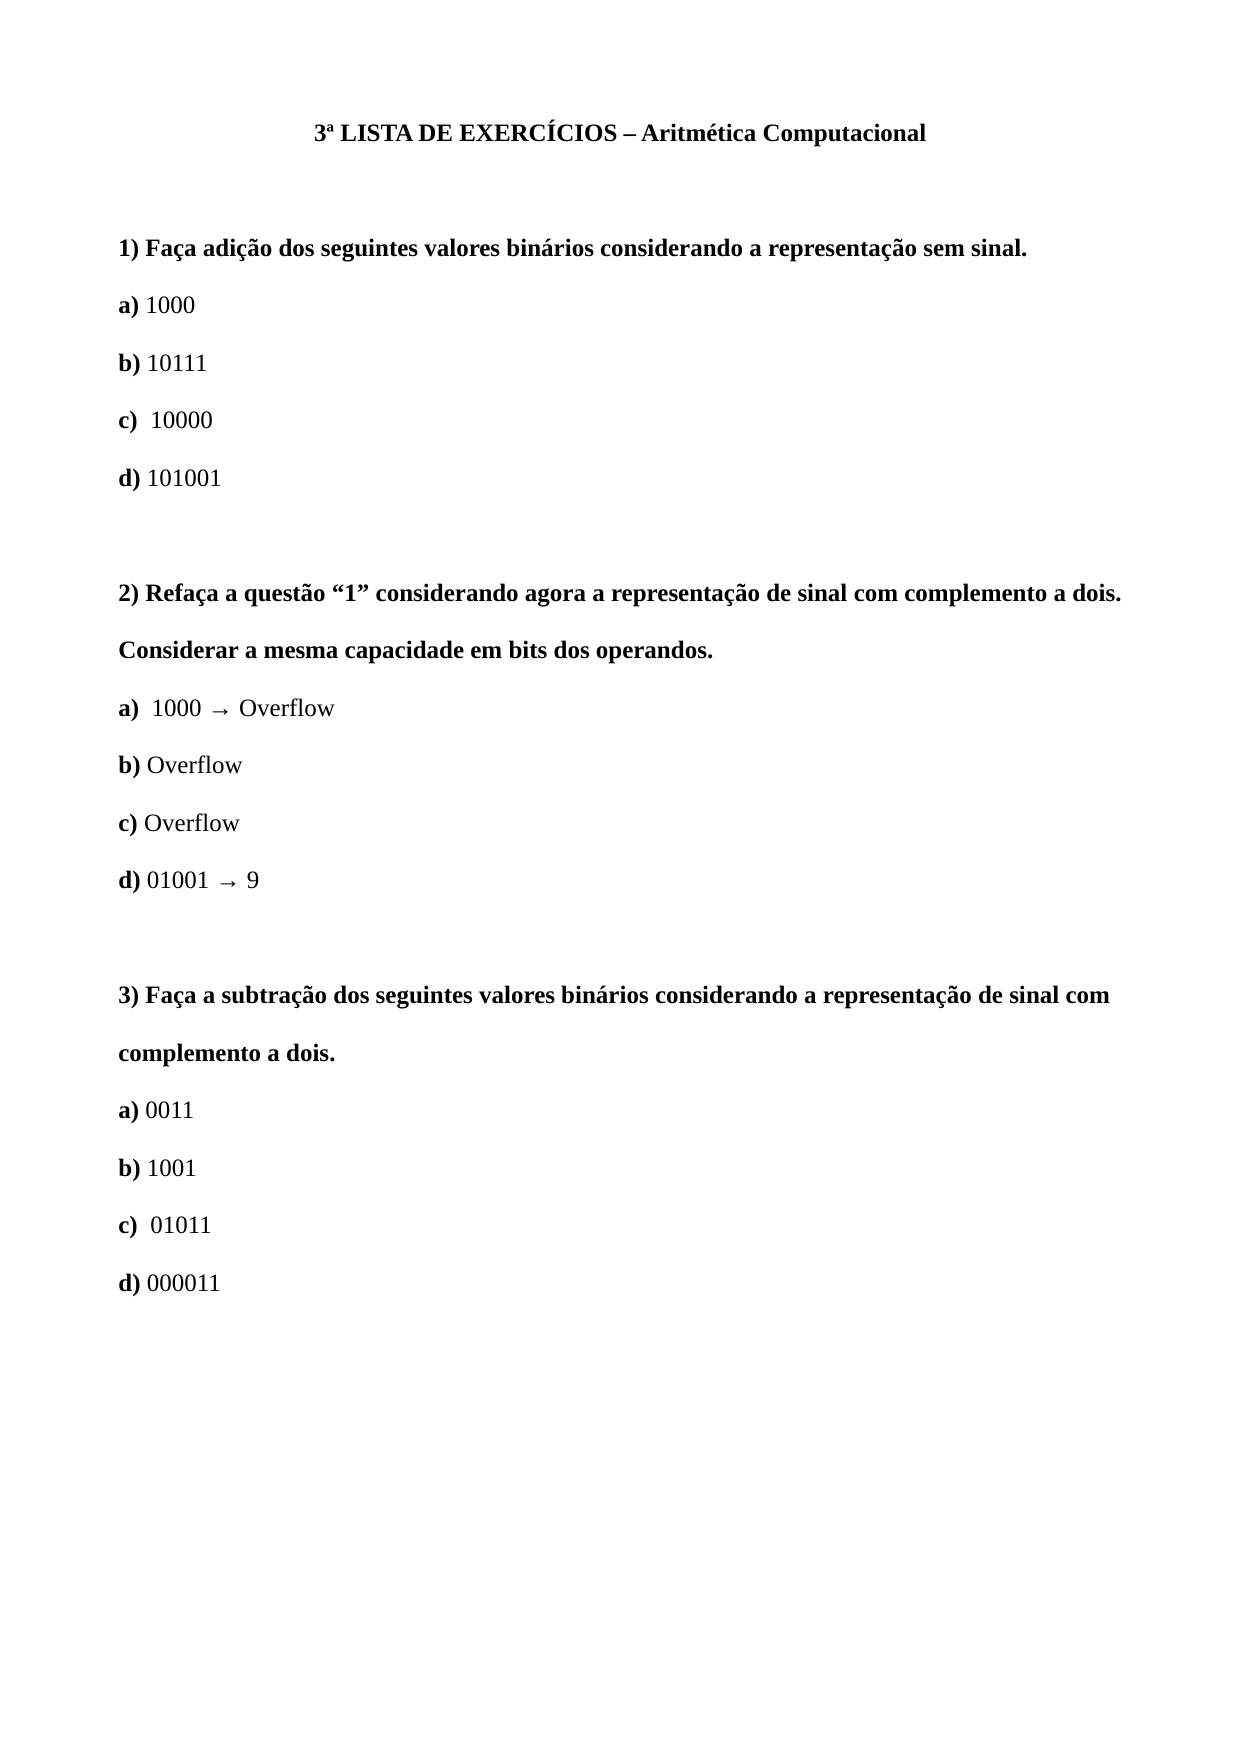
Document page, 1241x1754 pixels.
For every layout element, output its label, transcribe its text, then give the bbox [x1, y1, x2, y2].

text b) 10111 [118, 348, 1122, 377]
text c) Overflow [118, 808, 1122, 837]
text d) 01001 → 9 [118, 866, 1122, 894]
text b) Overflow [118, 751, 1122, 779]
text a) 1000 [118, 291, 1122, 319]
text c) 10000 [118, 406, 1122, 434]
text 2) Refaça a questão “1” considerando agora a representação de sinal com complemento a dois. Considerar a mesma capacidade em bits dos operandos. [118, 578, 1122, 664]
text c) 01011 [118, 1211, 1122, 1239]
text d) 101001 [118, 463, 1122, 492]
text 1) Faça adição dos seguintes valores binários considerando a representação sem sinal. [118, 233, 1122, 262]
text b) 1001 [118, 1153, 1122, 1182]
text complemento a dois. [118, 1038, 1122, 1067]
text 3ª LISTA DE EXERCÍCIOS – Aritmética Computacional [118, 118, 1122, 147]
text 3) Faça a subtração dos seguintes valores binários considerando a representação de sinal com [118, 981, 1122, 1009]
text a) 1000 → Overflow [118, 693, 1122, 722]
text a) 0011 [118, 1096, 1122, 1124]
text d) 000011 [118, 1268, 1122, 1297]
